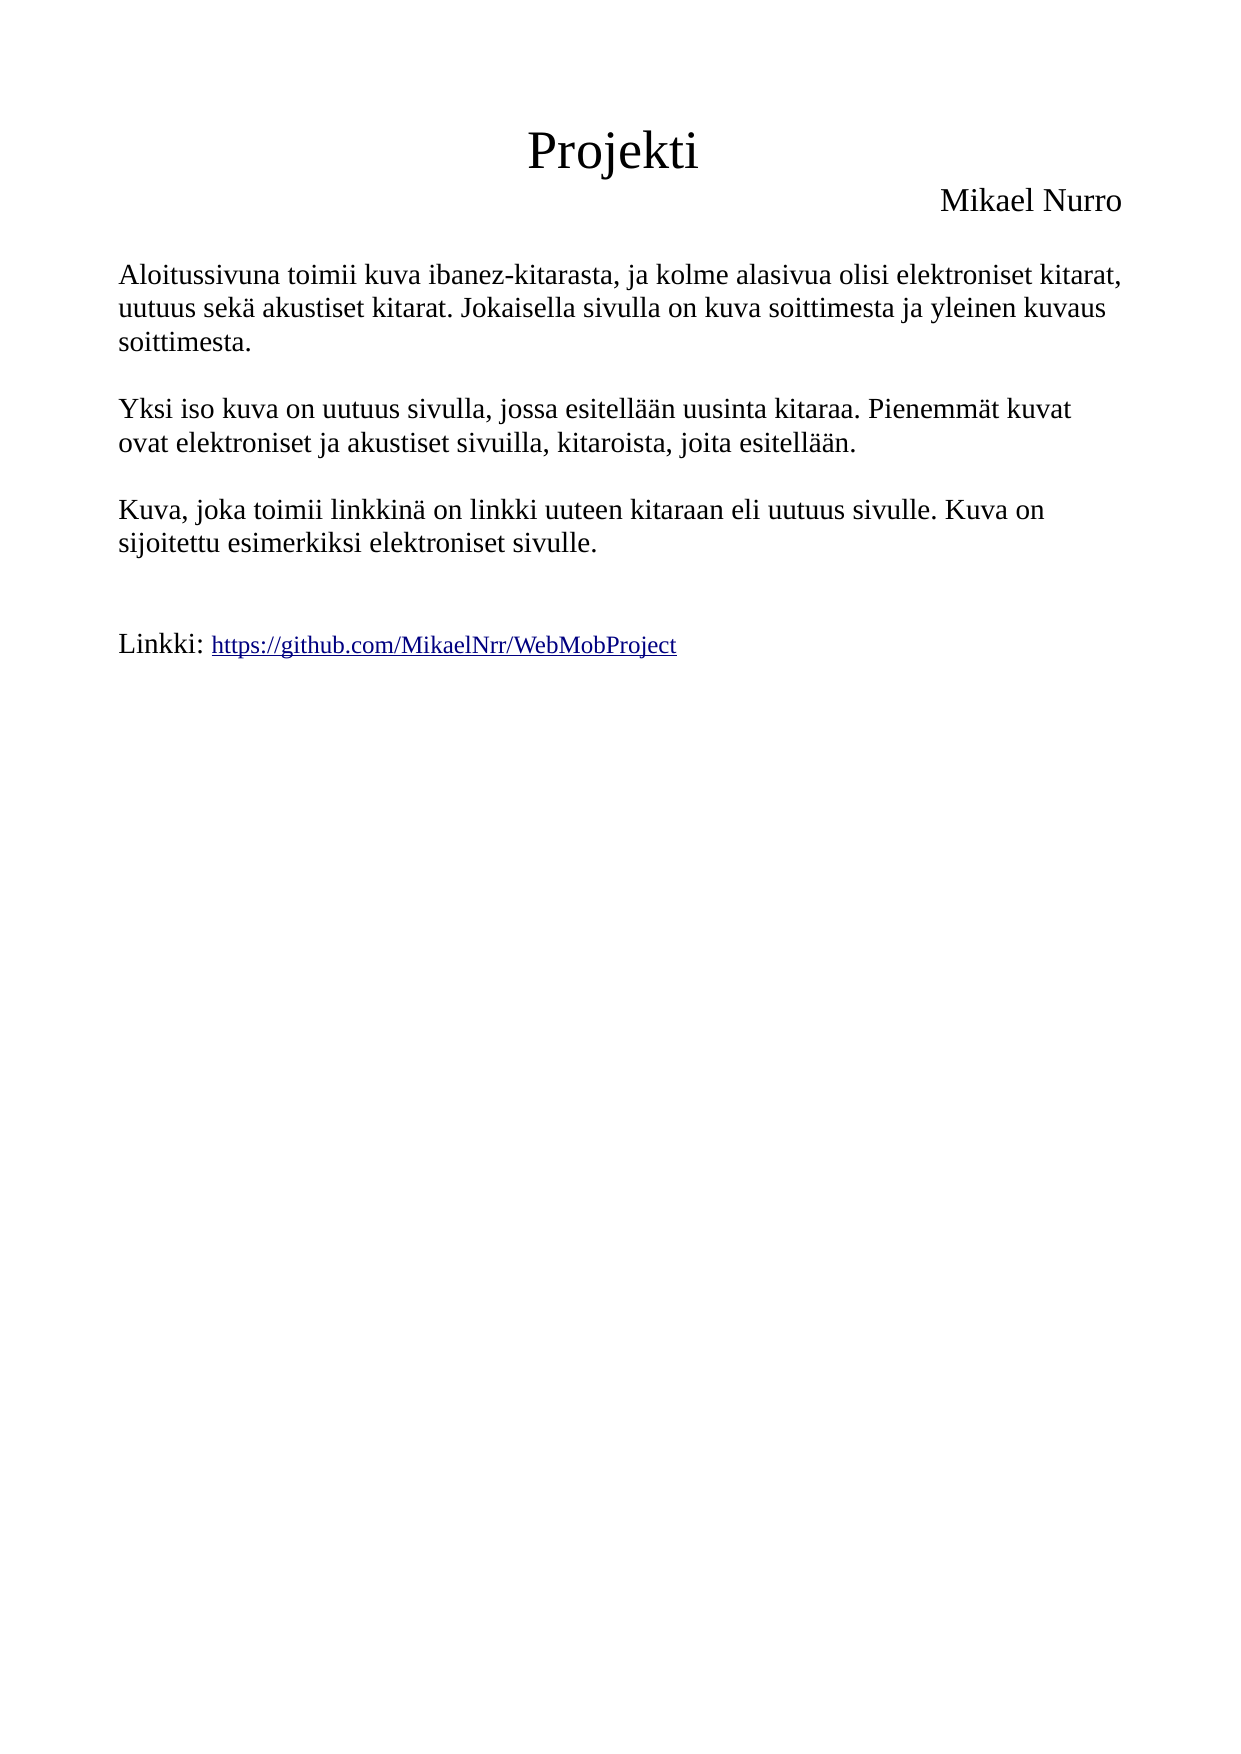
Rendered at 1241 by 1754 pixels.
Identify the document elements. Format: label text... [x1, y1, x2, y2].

text Kuva, joka toimii linkkinä on linkki uuteen kitaraan eli uutuus sivulle. Kuva on sijoitettu esimerkiksi elektroniset sivulle. [118, 492, 1122, 559]
text Aloitussivuna toimii kuva ibanez-kitarasta, ja kolme alasivua olisi elektroniset kitarat, uutuus sekä akustiset kitarat. Jokaisella sivulla on kuva soittimesta ja yleinen kuvaus soittimesta. [118, 257, 1122, 358]
text Linkki: https://github.com/MikaelNrr/WebMobProject [118, 626, 1122, 659]
text Mikael Nurro [118, 180, 1122, 219]
text Yksi iso kuva on uutuus sivulla, jossa esitellään uusinta kitaraa. Pienemmät kuvat ovat elektroniset ja akustiset sivuilla, kitaroista, joita esitellään. [118, 391, 1122, 458]
text Projekti [118, 118, 1122, 180]
